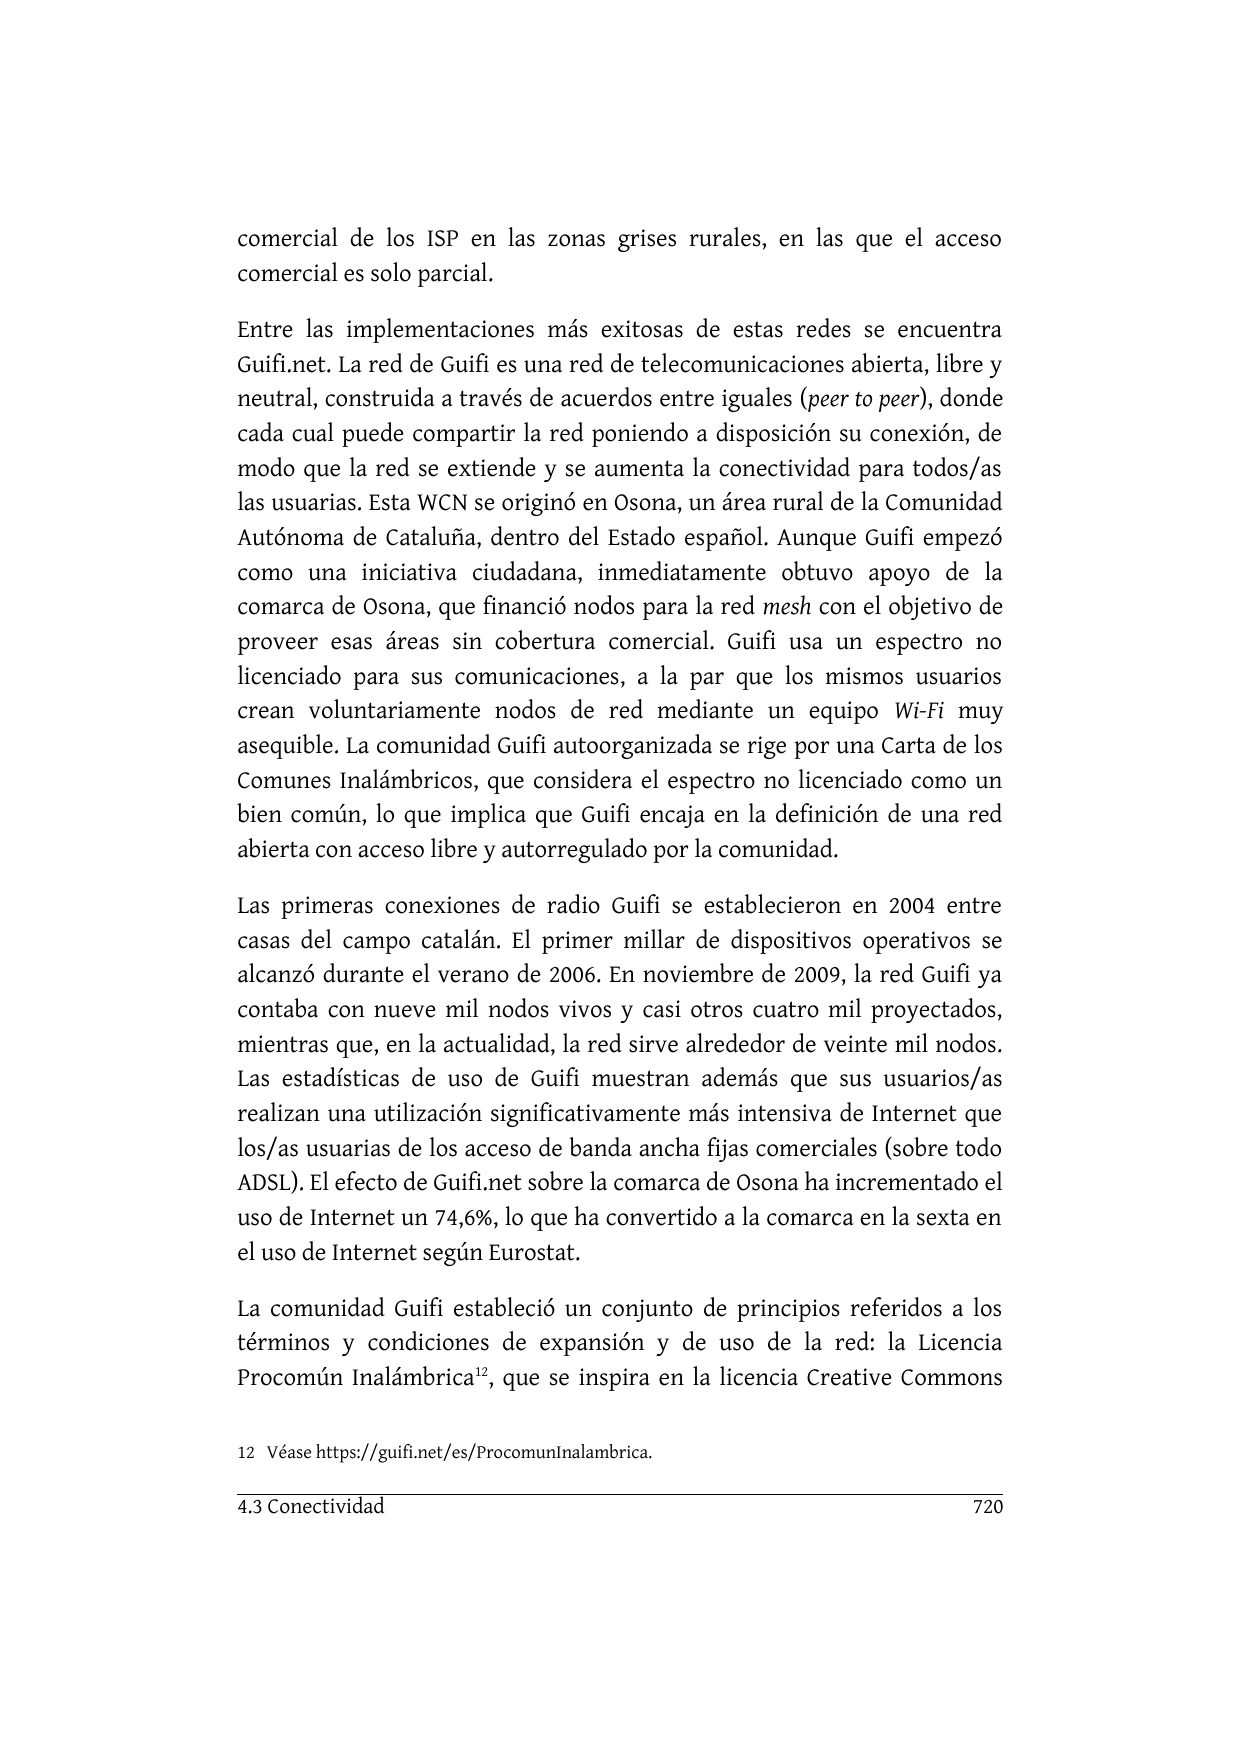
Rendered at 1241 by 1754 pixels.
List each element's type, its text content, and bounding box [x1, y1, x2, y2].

text Las primeras conexiones de radio Guifi se establecieron en 2004 entre casas del campo catalán. El primer millar de dispositivos operativos se alcanzó durante el verano de 2006. En noviembre de 2009, la red Guifi ya contaba con nueve mil nodos vivos y casi otros cuatro mil proyectados, mientras que, en la actualidad, la red sirve alrededor de veinte mil nodos. Las estadísticas de uso de Guifi muestran además que sus usuarios/as realizan una utilización significativamente más intensiva de Internet que los/as usuarias de los acceso de banda ancha fijas comerciales (sobre todo ADSL). El efecto de Guifi.net sobre la comarca de Osona ha incrementado el uso de Internet un 74,6%, lo que ha convertido a la comarca en la sexta en el uso de Internet según Eurostat. [237, 891, 1003, 1267]
text La comunidad Guifi estableció un conjunto de principios referidos a los términos y condiciones de expansión y de uso de la red: la Licencia Procomún Inalámbrica, que se inspira en la licencia Creative Commons [237, 1294, 1003, 1392]
text Entre las implementaciones más exitosas de estas redes se encuentra Guifi.net. La red de Guifi es una red de telecomunicaciones abierta, libre y neutral, construida a través de acuerdos entre iguales (peer to peer), donde cada cual puede compartir la red poniendo a disposición su conexión, de modo que la red se extiende y se aumenta la conectividad para todos/as las usuarias. Esta WCN se originó en Osona, un área rural de la Comunidad Autónoma de Cataluña, dentro del Estado español. Aunque Guifi empezó como una iniciativa ciudadana, inmediatamente obtuvo apoyo de la comarca de Osona, que financió nodos para la red mesh con el objetivo de proveer esas áreas sin cobertura comercial. Guifi usa un espectro no licenciado para sus comunicaciones, a la par que los mismos usuarios crean voluntariamente nodos de red mediante un equipo Wi-Fi muy asequible. La comunidad Guifi autoorganizada se rige por una Carta de los Comunes Inalámbricos, que considera el espectro no licenciado como un bien común, lo que implica que Guifi encaja en la definición de una red abierta con acceso libre y autorregulado por la comunidad. [237, 315, 1003, 865]
text Véase https://guifi.net/es/ProcomunInalambrica. [237, 1442, 1003, 1464]
text comercial de los ISP en las zonas grises rurales, en las que el acceso comercial es solo parcial. [237, 225, 1003, 289]
